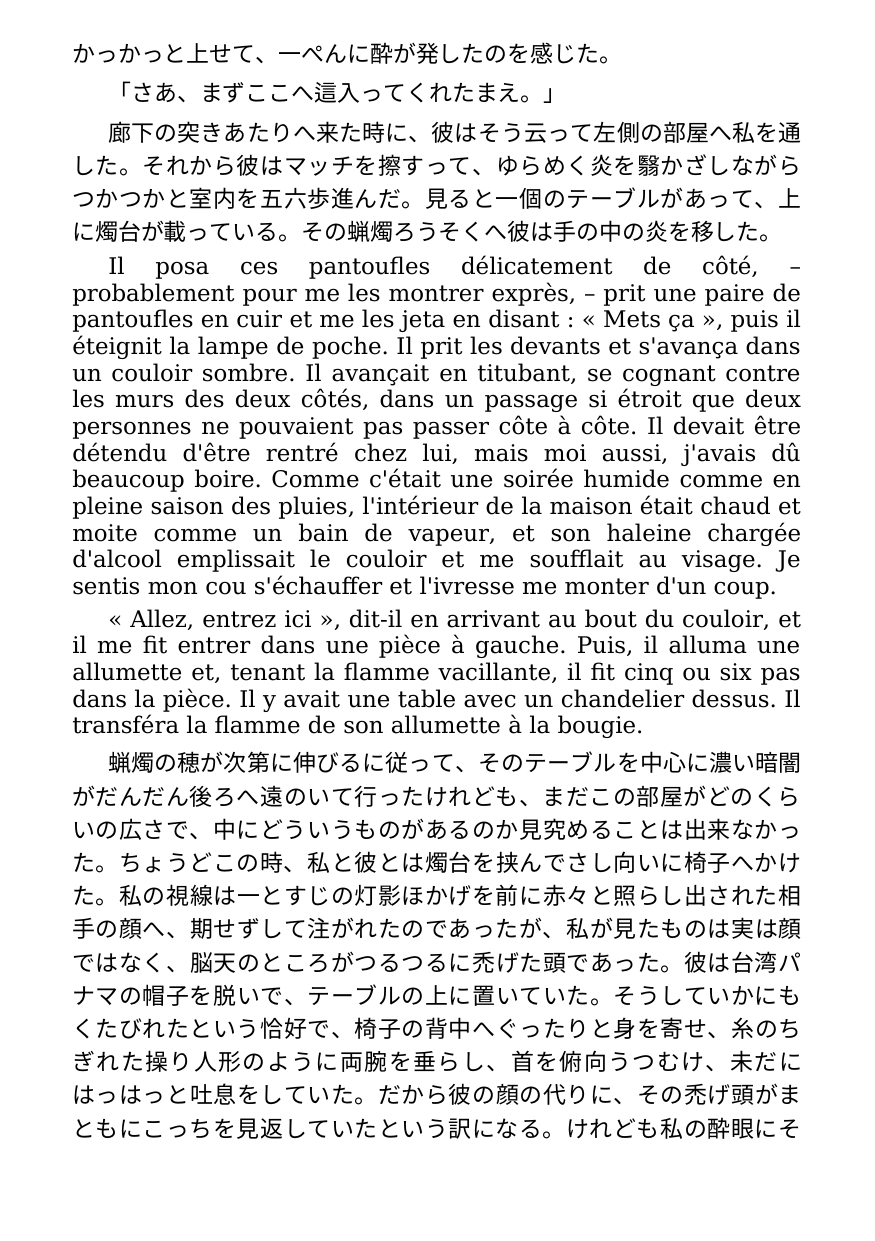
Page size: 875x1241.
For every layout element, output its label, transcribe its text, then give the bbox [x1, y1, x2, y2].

text 「さあ、まずここへ這入ってくれたまえ。」 [72, 75, 802, 108]
text かっかっと上せて、一ぺんに酔が発したのを感じた。 [72, 36, 802, 69]
text 蝋燭の穂が次第に伸びるに従って、そのテーブルを中心に濃い暗闇がだんだん後ろへ遠のいて行ったけれども、まだこの部屋がどのくらいの広さで、中にどういうものがあるのか見究めることは出来なかった。ちょうどこの時、私と彼とは燭台を挟んでさし向いに椅子へかけた。私の視線は一とすじの灯影ほかげを前に赤々と照らし出された相手の顔へ、期せずして注がれたのであったが、私が見たものは実は顔ではなく、脳天のところがつるつるに禿げた頭であった。彼は台湾パナマの帽子を脱いで、テーブルの上に置いていた。そうしていかにもくたびれたという恰好で、椅子の背中へぐったりと身を寄せ、糸のちぎれた操り人形のように両腕を垂らし、首を俯向うつむけ、未だにはっはっと吐息をしていた。だから彼の顔の代りに、その禿げ頭がまともにこっちを見返していたという訳になる。けれども私の酔眼にそ [72, 745, 802, 1144]
text « Allez, entrez ici », dit-il en arrivant au bout du couloir, et il me fit entrer dans une pièce à gauche. Puis, il alluma une allumette et, tenant la flamme vacillante, il fit cinq ou six pas dans la pièce. Il y avait une table avec un chandelier dessus. Il transféra la flamme de son allumette à la bougie. [72, 606, 802, 739]
text 廊下の突きあたりへ来た時に、彼はそう云って左側の部屋へ私を通した。それから彼はマッチを擦すって、ゆらめく炎を翳かざしながらつかつかと室内を五六歩進んだ。見ると一個のテーブルがあって、上に燭台が載っている。その蝋燭ろうそくへ彼は手の中の炎を移した。 [72, 114, 802, 247]
text Il posa ces pantoufles délicatement de côté, – probablement pour me les montrer exprès, – prit une paire de pantoufles en cuir et me les jeta en disant : « Mets ça », puis il éteignit la lampe de poche. Il prit les devants et s'avança dans un couloir sombre. Il avançait en titubant, se cognant contre les murs des deux côtés, dans un passage si étroit que deux personnes ne pouvaient pas passer côte à côte. Il devait être détendu d'être rentré chez lui, mais moi aussi, j'avais dû beaucoup boire. Comme c'était une soirée humide comme en pleine saison des pluies, l'intérieur de la maison était chaud et moite comme un bain de vapeur, et son haleine chargée d'alcool emplissait le couloir et me soufflait au visage. Je sentis mon cou s'échauffer et l'ivresse me monter d'un coup. [72, 253, 802, 600]
